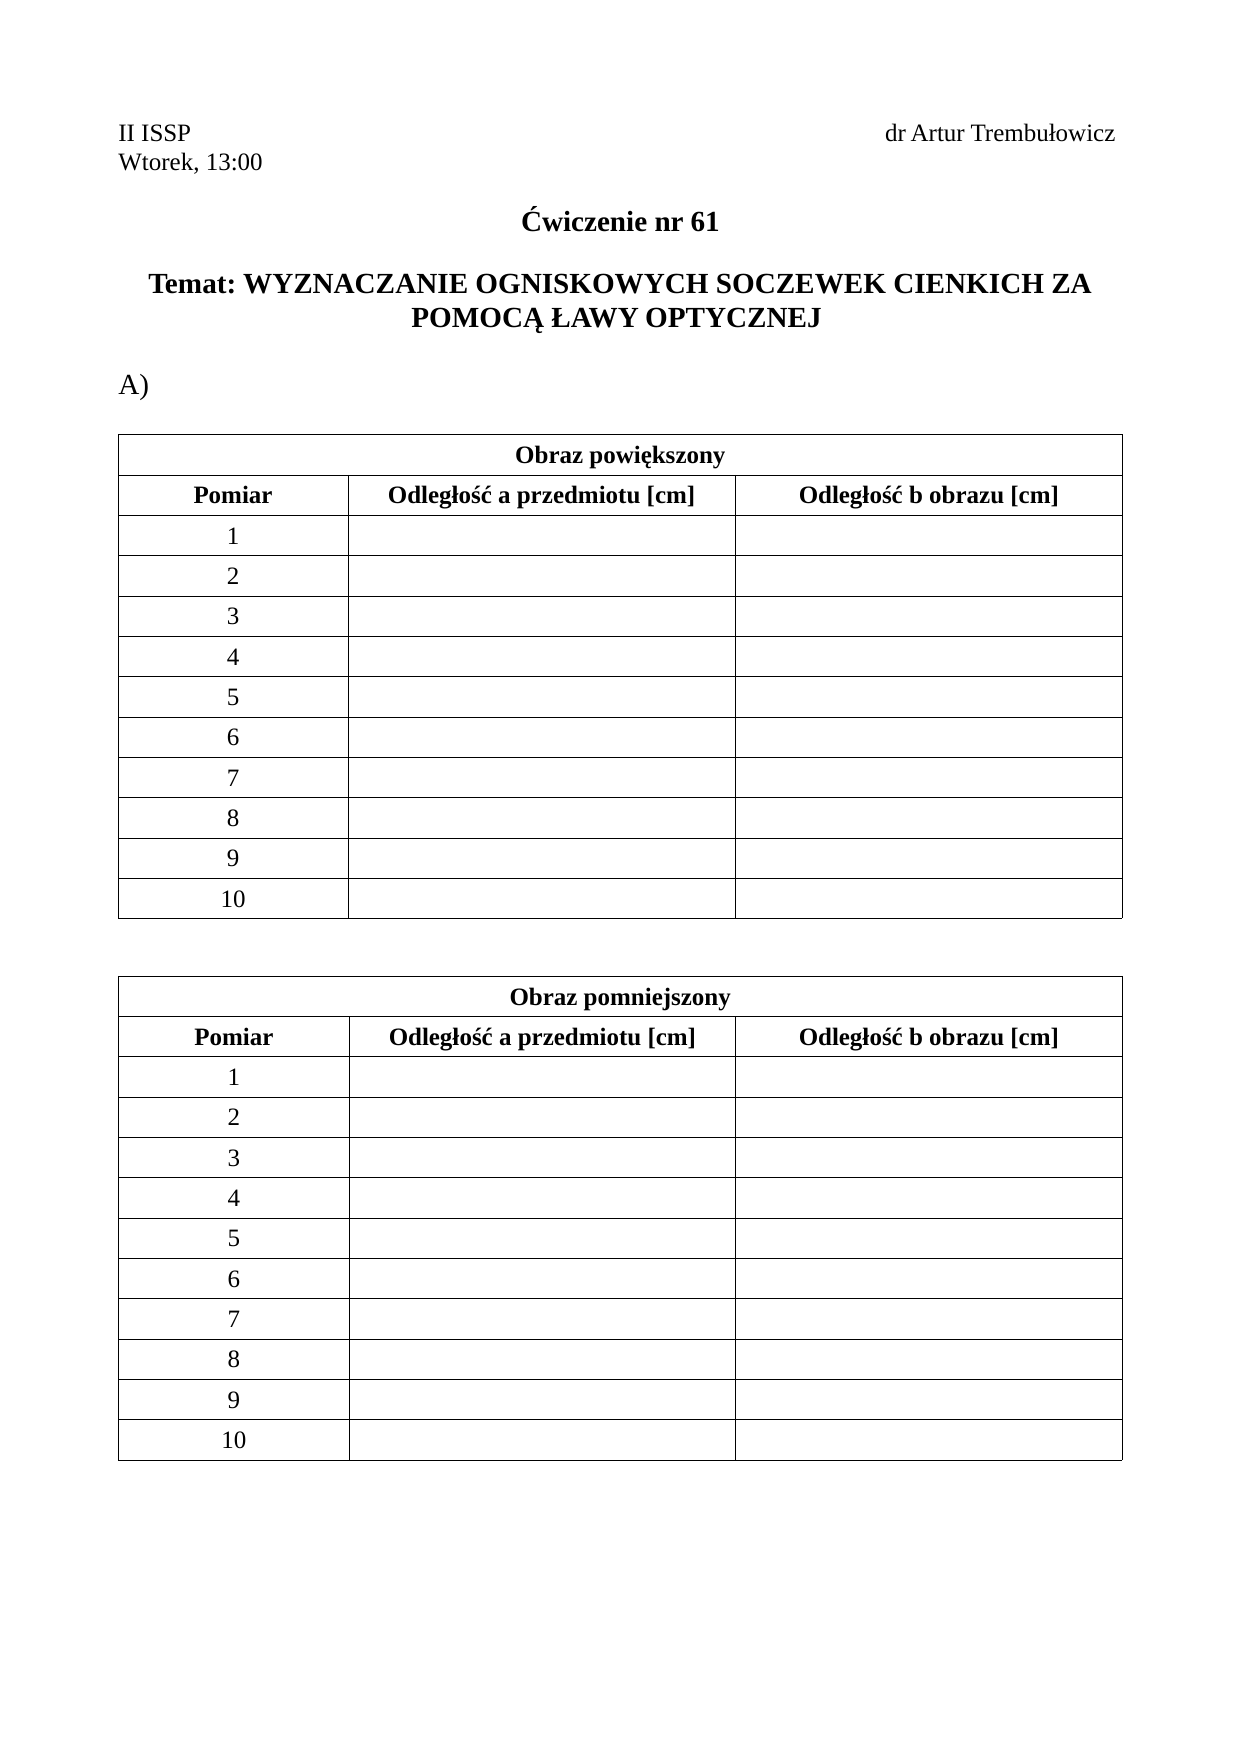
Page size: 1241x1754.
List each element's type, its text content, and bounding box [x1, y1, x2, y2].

table_cell [736, 516, 1122, 555]
table_header Obraz pomniejszony [119, 977, 1122, 1016]
table_cell [350, 1138, 735, 1177]
table_cell 2 [119, 556, 348, 596]
table_cell 4 [119, 637, 348, 676]
table_cell 10 [119, 879, 348, 918]
table_cell [350, 1098, 735, 1137]
table_cell 9 [119, 1380, 349, 1419]
table_cell [350, 1380, 735, 1419]
table_cell [736, 637, 1122, 676]
table_cell [736, 677, 1122, 717]
table_cell [349, 758, 735, 797]
table_cell [736, 1420, 1122, 1459]
table_cell [349, 879, 735, 918]
table_cell 6 [119, 1259, 349, 1298]
table_cell [736, 1219, 1122, 1258]
table_cell [350, 1420, 735, 1459]
table_cell 1 [119, 516, 348, 555]
table_header Obraz powiększony [119, 435, 1122, 475]
table_cell [349, 798, 735, 837]
table_cell Pomiar [119, 476, 348, 515]
text Temat: WYZNACZANIE OGNISKOWYCH SOCZEWEK CIENKICH ZA POMOCĄ ŁAWY OPTYCZNEJ [118, 267, 1122, 334]
table_cell 8 [119, 798, 348, 837]
text Ćwiczenie nr 61 [118, 204, 1122, 238]
table_cell [349, 839, 735, 878]
table_cell [736, 1299, 1122, 1338]
table_cell 3 [119, 597, 348, 636]
table_cell [736, 1057, 1122, 1097]
table_cell 4 [119, 1178, 349, 1218]
table_cell [736, 1340, 1122, 1379]
table_cell [350, 1178, 735, 1218]
table_cell [736, 798, 1122, 837]
table_cell 2 [119, 1098, 349, 1137]
table_cell [349, 637, 735, 676]
table_cell 5 [119, 1219, 349, 1258]
table_cell [350, 1057, 735, 1097]
table_cell [350, 1299, 735, 1338]
table_cell [736, 1380, 1122, 1419]
text II ISSP dr Artur Trembułowicz [118, 118, 1122, 147]
table_cell 1 [119, 1057, 349, 1097]
table_cell 9 [119, 839, 348, 878]
table_cell 6 [119, 718, 348, 757]
table_cell Odległość a przedmiotu [cm] [350, 1017, 735, 1056]
table_cell [736, 1098, 1122, 1137]
table_cell Pomiar [119, 1017, 349, 1056]
text A) [118, 367, 1122, 401]
table_cell [736, 758, 1122, 797]
table_cell Odległość b obrazu [cm] [736, 1017, 1122, 1056]
table_cell 10 [119, 1420, 349, 1459]
text Wtorek, 13:00 [118, 147, 1122, 176]
table_cell [736, 597, 1122, 636]
table_cell Odległość b obrazu [cm] [736, 476, 1122, 515]
table_cell 7 [119, 758, 348, 797]
table_cell [736, 879, 1122, 918]
table_cell [349, 718, 735, 757]
table_cell [736, 556, 1122, 596]
table_cell [349, 597, 735, 636]
table_cell 3 [119, 1138, 349, 1177]
table_cell 8 [119, 1340, 349, 1379]
table_cell [350, 1259, 735, 1298]
table_cell [350, 1219, 735, 1258]
table_cell 5 [119, 677, 348, 717]
table_cell [349, 677, 735, 717]
table_cell Odległość a przedmiotu [cm] [349, 476, 735, 515]
table_cell [736, 1178, 1122, 1218]
table_cell [736, 839, 1122, 878]
table_cell 7 [119, 1299, 349, 1338]
table_cell [350, 1340, 735, 1379]
table_cell [736, 718, 1122, 757]
table_cell [349, 516, 735, 555]
table_cell [736, 1259, 1122, 1298]
table_cell [349, 556, 735, 596]
table_cell [736, 1138, 1122, 1177]
